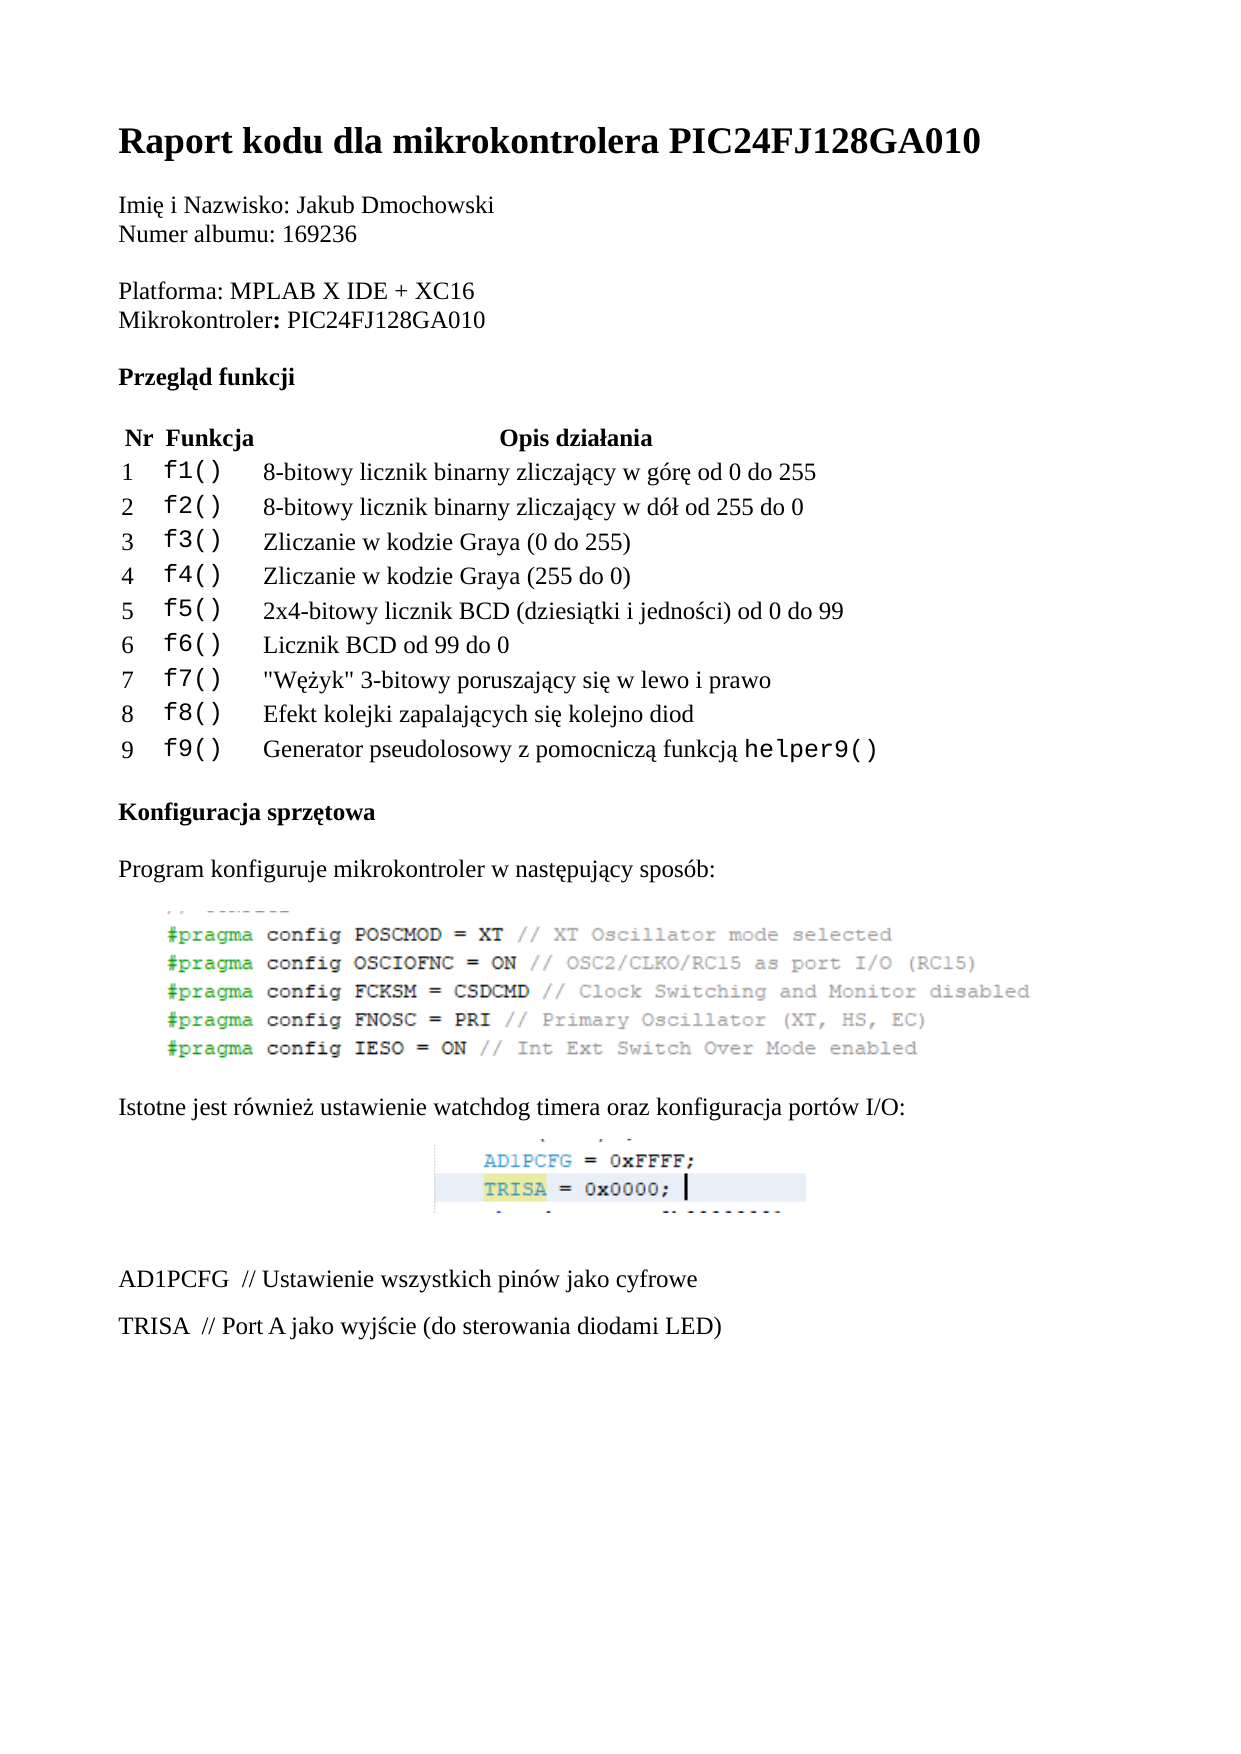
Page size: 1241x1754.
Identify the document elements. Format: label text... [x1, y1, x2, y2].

table_cell f3() [160, 524, 260, 558]
text Numer albumu: 169236 [118, 219, 1122, 247]
table_cell 8-bitowy licznik binarny zliczający w dół od 255 do 0 [260, 489, 892, 524]
table_cell 5 [118, 593, 160, 627]
table_cell Generator pseudolosowy z pomocniczą funkcją helper9() [260, 731, 892, 768]
text Imię i Nazwisko: Jakub Dmochowski [118, 190, 1122, 219]
text Raport kodu dla mikrokontrolera PIC24FJ128GA010 [118, 118, 1122, 161]
table_cell 8-bitowy licznik binarny zliczający w górę od 0 do 255 [260, 455, 892, 489]
picture [143, 911, 1097, 1064]
text AD1PCFG // Ustawienie wszystkich pinów jako cyfrowe [118, 1264, 1122, 1292]
table_header Opis działania [260, 420, 892, 454]
table_cell 4 [118, 558, 160, 593]
table_cell f2() [160, 489, 260, 524]
table_cell 7 [118, 662, 160, 697]
table_cell 9 [118, 731, 160, 768]
picture [434, 1139, 807, 1213]
table_cell 2x4-bitowy licznik BCD (dziesiątki i jedności) od 0 do 99 [260, 593, 892, 627]
table_cell f7() [160, 662, 260, 697]
table_header Nr [118, 420, 160, 454]
table_header Funkcja [160, 420, 260, 454]
text Przegląd funkcji [118, 362, 1122, 391]
text Konfiguracja sprzętowa [118, 797, 1122, 825]
table_cell Licznik BCD od 99 do 0 [260, 628, 892, 662]
table_cell 2 [118, 489, 160, 524]
table_cell Zliczanie w kodzie Graya (255 do 0) [260, 558, 892, 593]
table_cell f4() [160, 558, 260, 593]
table_cell 3 [118, 524, 160, 558]
table_cell Efekt kolejki zapalających się kolejno diod [260, 697, 892, 731]
table_cell f8() [160, 697, 260, 731]
table_cell f9() [160, 731, 260, 768]
table_cell f1() [160, 455, 260, 489]
text Mikrokontroler: PIC24FJ128GA010 [118, 305, 1122, 334]
text TRISA // Port A jako wyjście (do sterowania diodami LED) [118, 1311, 1122, 1340]
text Platforma: MPLAB X IDE + XC16 [118, 276, 1122, 305]
table_cell f6() [160, 628, 260, 662]
text Istotne jest również ustawienie watchdog timera oraz konfiguracja portów I/O: [118, 1092, 1122, 1121]
text Program konfiguruje mikrokontroler w następujący sposób: [118, 854, 1122, 883]
table_cell 8 [118, 697, 160, 731]
table_cell 1 [118, 455, 160, 489]
table_cell "Wężyk" 3-bitowy poruszający się w lewo i prawo [260, 662, 892, 697]
table_cell f5() [160, 593, 260, 627]
table_cell Zliczanie w kodzie Graya (0 do 255) [260, 524, 892, 558]
table_cell 6 [118, 628, 160, 662]
